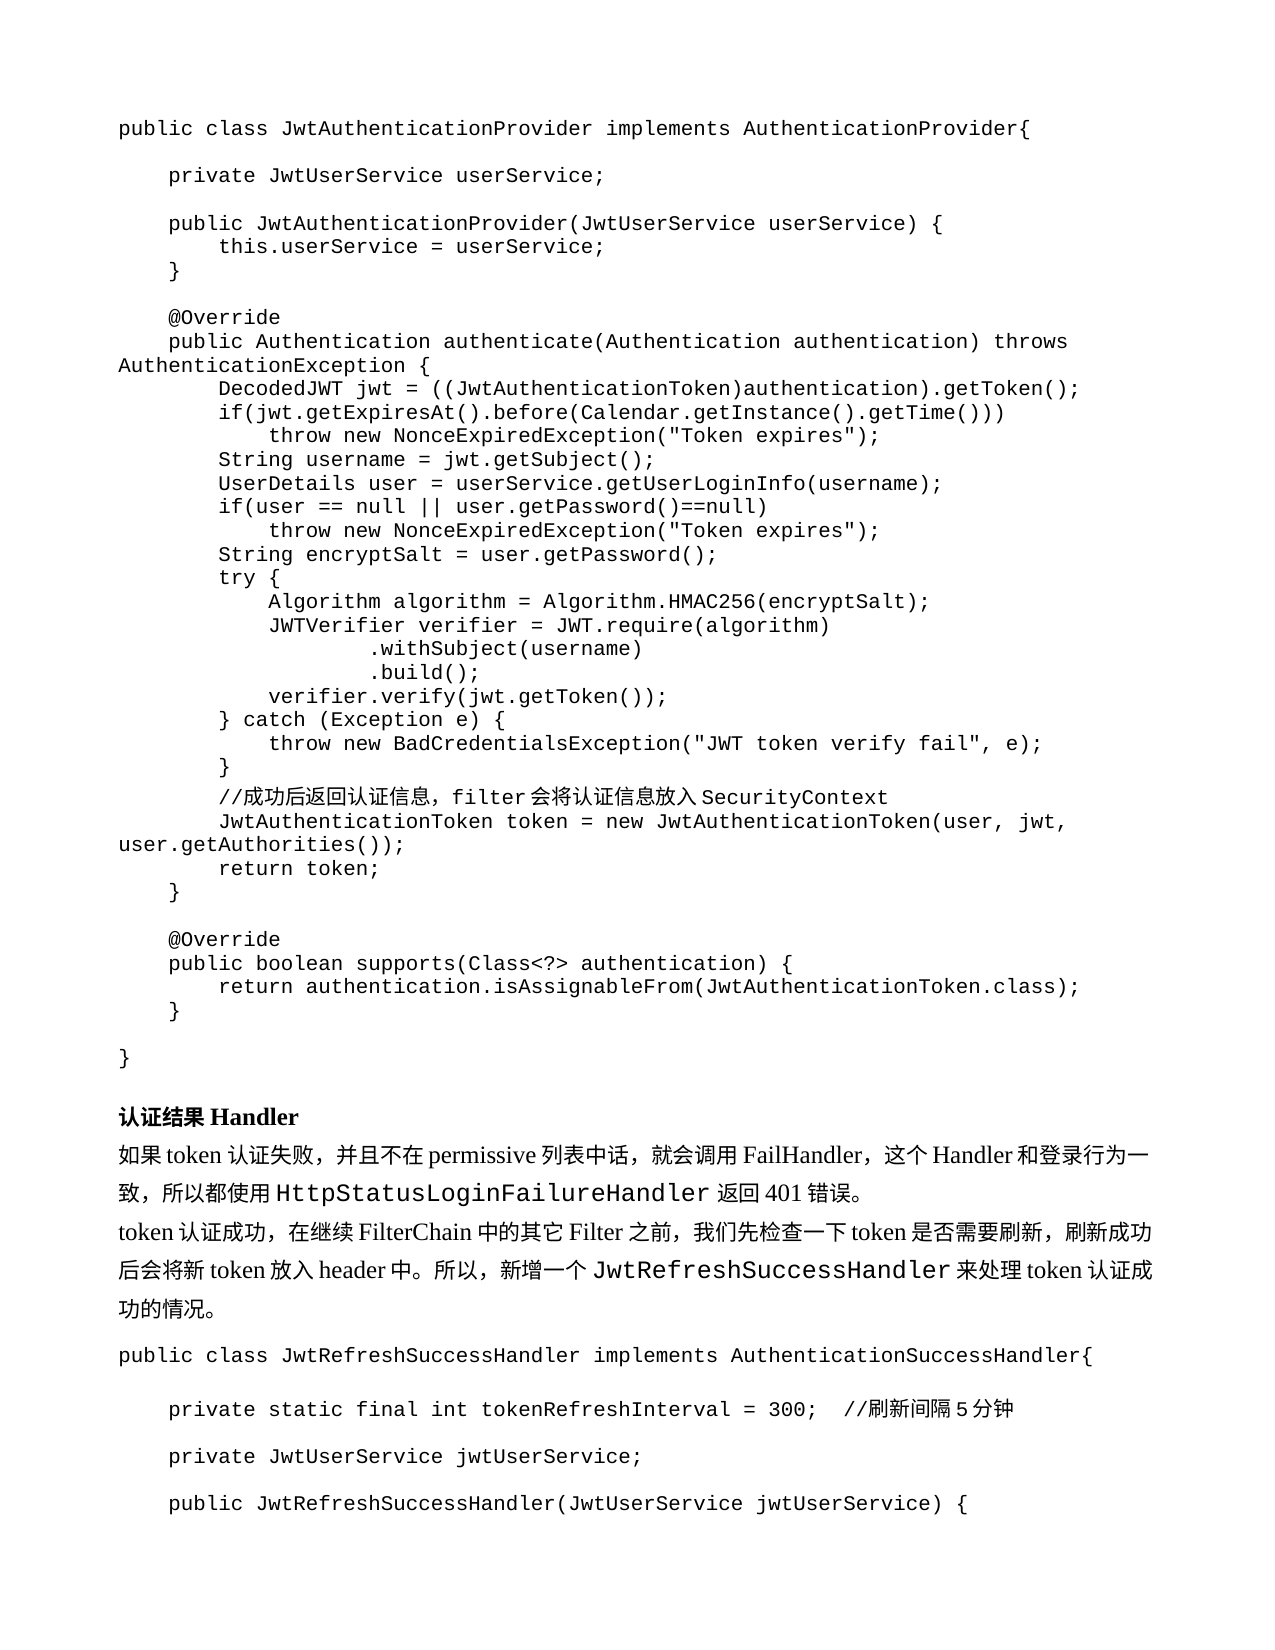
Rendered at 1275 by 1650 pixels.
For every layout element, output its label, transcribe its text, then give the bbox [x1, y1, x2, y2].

text throw new NonceExpiredException("Token expires"); [118, 426, 1157, 449]
text public class JwtAuthenticationProvider implements AuthenticationProvider{ [118, 118, 1157, 142]
text return token; [118, 858, 1157, 882]
text if(jwt.getExpiresAt().before(Calendar.getInstance().getTime())) [118, 402, 1157, 426]
text } [118, 757, 1157, 780]
text 认证结果Handler 如果token认证失败，并且不在permissive列表中话，就会调用FailHandler，这个Handler和登录行为一致，所以都使用HttpStatusLoginFailureHandler 返回401错误。 token认证成功，在继续FilterChain中的其它Filter之前，我们先检查一下token是否需要刷新，刷新成功后会将新token放入header中。所以，新增一个JwtRefreshSuccessHandler来处理token认证成功的情况。 [118, 1100, 1157, 1324]
text JwtAuthenticationToken token = new JwtAuthenticationToken(user, jwt, user.getAuthorities()); [118, 811, 1157, 858]
text public class JwtRefreshSuccessHandler implements AuthenticationSuccessHandler{ [118, 1345, 1157, 1368]
text } [118, 882, 1157, 905]
text } [118, 1047, 1157, 1071]
text String username = jwt.getSubject(); [118, 449, 1157, 473]
text UserDetails user = userService.getUserLoginInfo(username); [118, 473, 1157, 496]
text private JwtUserService jwtUserService; [118, 1446, 1157, 1470]
text } [118, 1000, 1157, 1023]
text throw new BadCredentialsException("JWT token verify fail", e); [118, 733, 1157, 757]
text private static final int tokenRefreshInterval = 300; //刷新间隔5分钟 [118, 1392, 1157, 1422]
text Algorithm algorithm = Algorithm.HMAC256(encryptSalt); [118, 591, 1157, 615]
text } catch (Exception e) { [118, 709, 1157, 733]
text public JwtAuthenticationProvider(JwtUserService userService) { [118, 213, 1157, 236]
text try { [118, 567, 1157, 591]
text public Authentication authenticate(Authentication authentication) throws AuthenticationException { [118, 331, 1157, 378]
text .withSubject(username) [118, 638, 1157, 662]
text String encryptSalt = user.getPassword(); [118, 544, 1157, 567]
text return authentication.isAssignableFrom(JwtAuthenticationToken.class); [118, 976, 1157, 1000]
text this.userService = userService; [118, 236, 1157, 260]
text verifier.verify(jwt.getToken()); [118, 686, 1157, 709]
text public JwtRefreshSuccessHandler(JwtUserService jwtUserService) { [118, 1493, 1157, 1517]
text private JwtUserService userService; [118, 165, 1157, 189]
text public boolean supports(Class<?> authentication) { [118, 952, 1157, 976]
text JWTVerifier verifier = JWT.require(algorithm) [118, 615, 1157, 638]
text .build(); [118, 662, 1157, 686]
text @Override [118, 307, 1157, 331]
text @Override [118, 929, 1157, 952]
text } [118, 260, 1157, 284]
text DecodedJWT jwt = ((JwtAuthenticationToken)authentication).getToken(); [118, 378, 1157, 402]
text //成功后返回认证信息，filter会将认证信息放入SecurityContext [118, 780, 1157, 811]
text if(user == null || user.getPassword()==null) [118, 496, 1157, 520]
text throw new NonceExpiredException("Token expires"); [118, 520, 1157, 544]
